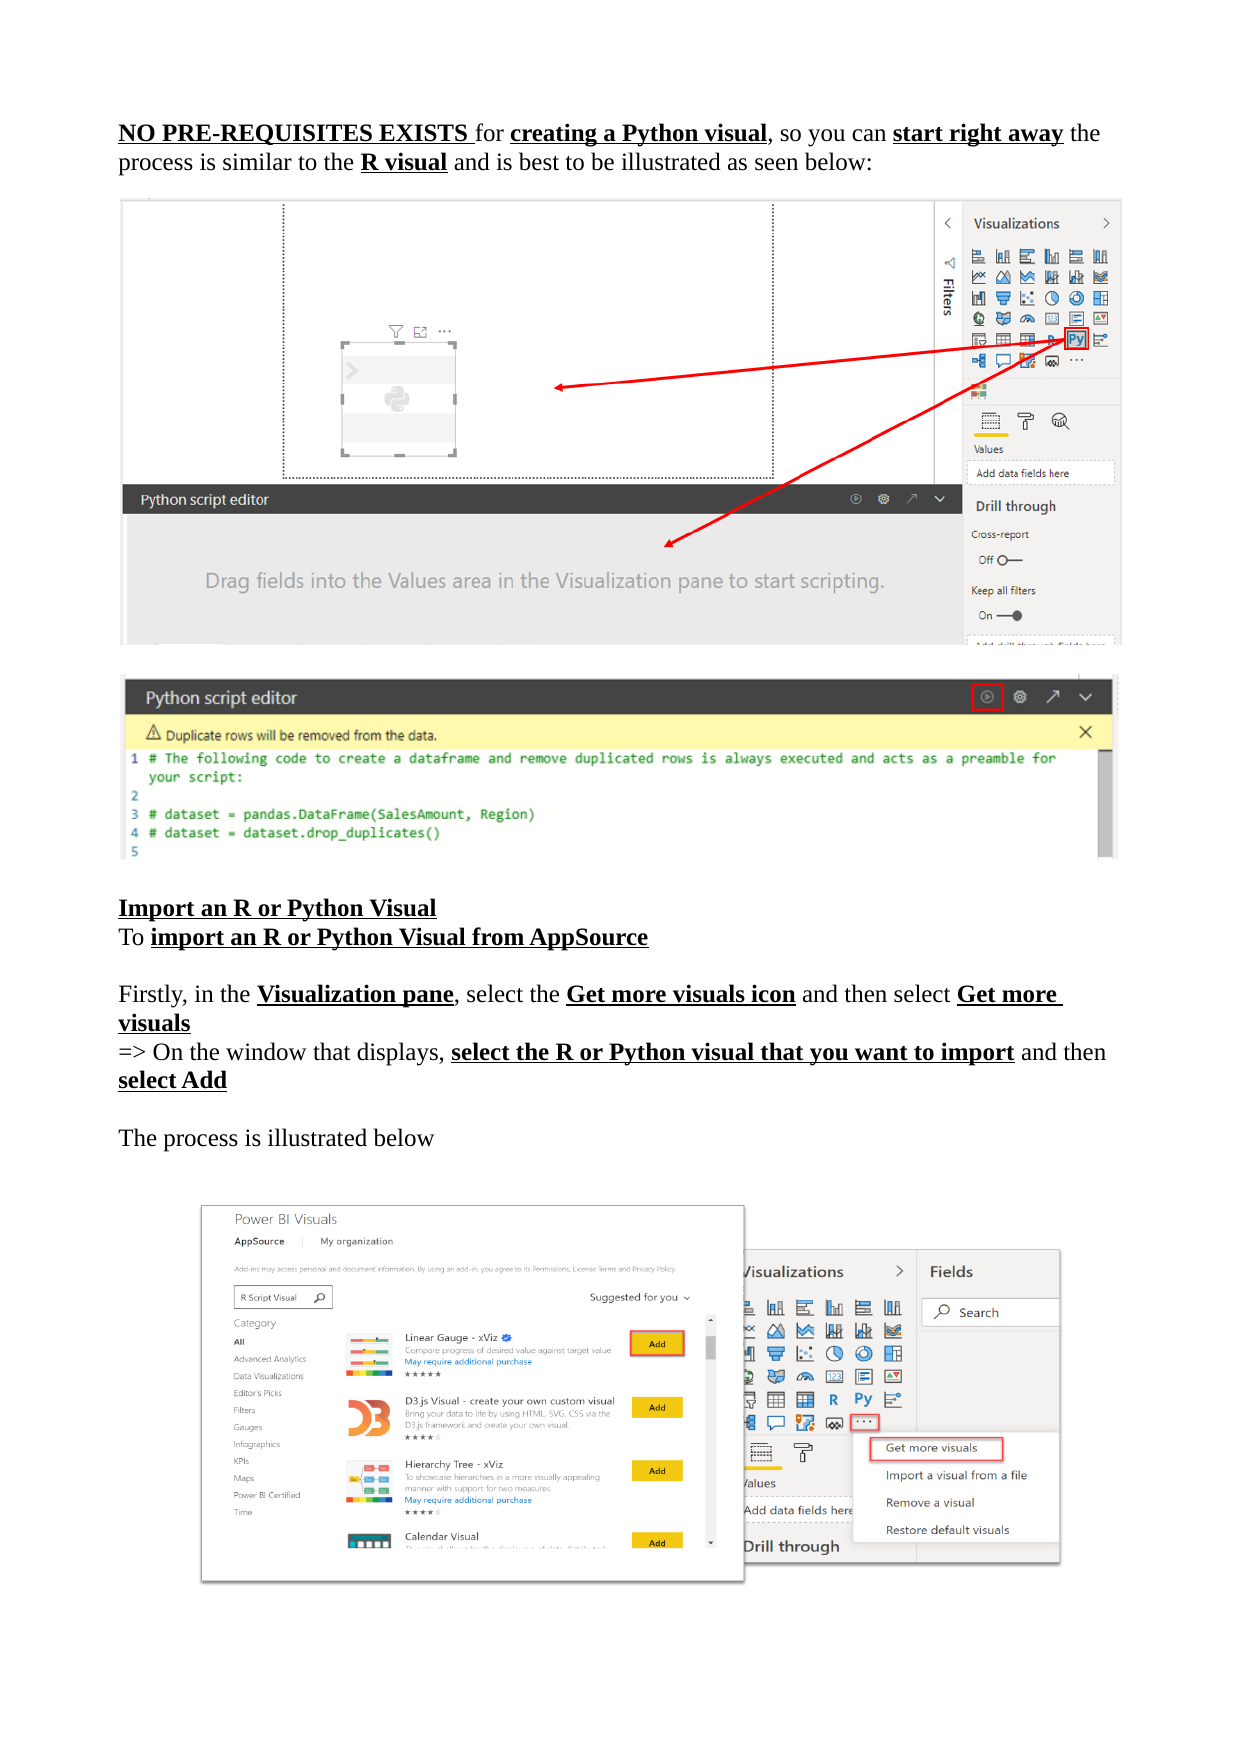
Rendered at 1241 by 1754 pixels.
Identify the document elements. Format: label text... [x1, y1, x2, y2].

picture [118, 196, 1123, 645]
picture [118, 673, 1123, 865]
text To import an R or Python Visual from AppSource [118, 922, 1122, 951]
text Import an R or Python Visual [118, 893, 1122, 922]
text The process is illustrated below [118, 1123, 1122, 1152]
picture [167, 1173, 1074, 1619]
text => On the window that displays, select the R or Python visual that you want to import and then select Add [118, 1037, 1122, 1094]
text NO PRE-REQUISITES EXISTS for creating a Python visual, so you can start right away the process is similar to the R visual and is best to be illustrated as seen below: [118, 118, 1122, 176]
text Firstly, in the Visualization pane, select the Get more visuals icon and then select Get more visuals [118, 979, 1122, 1037]
